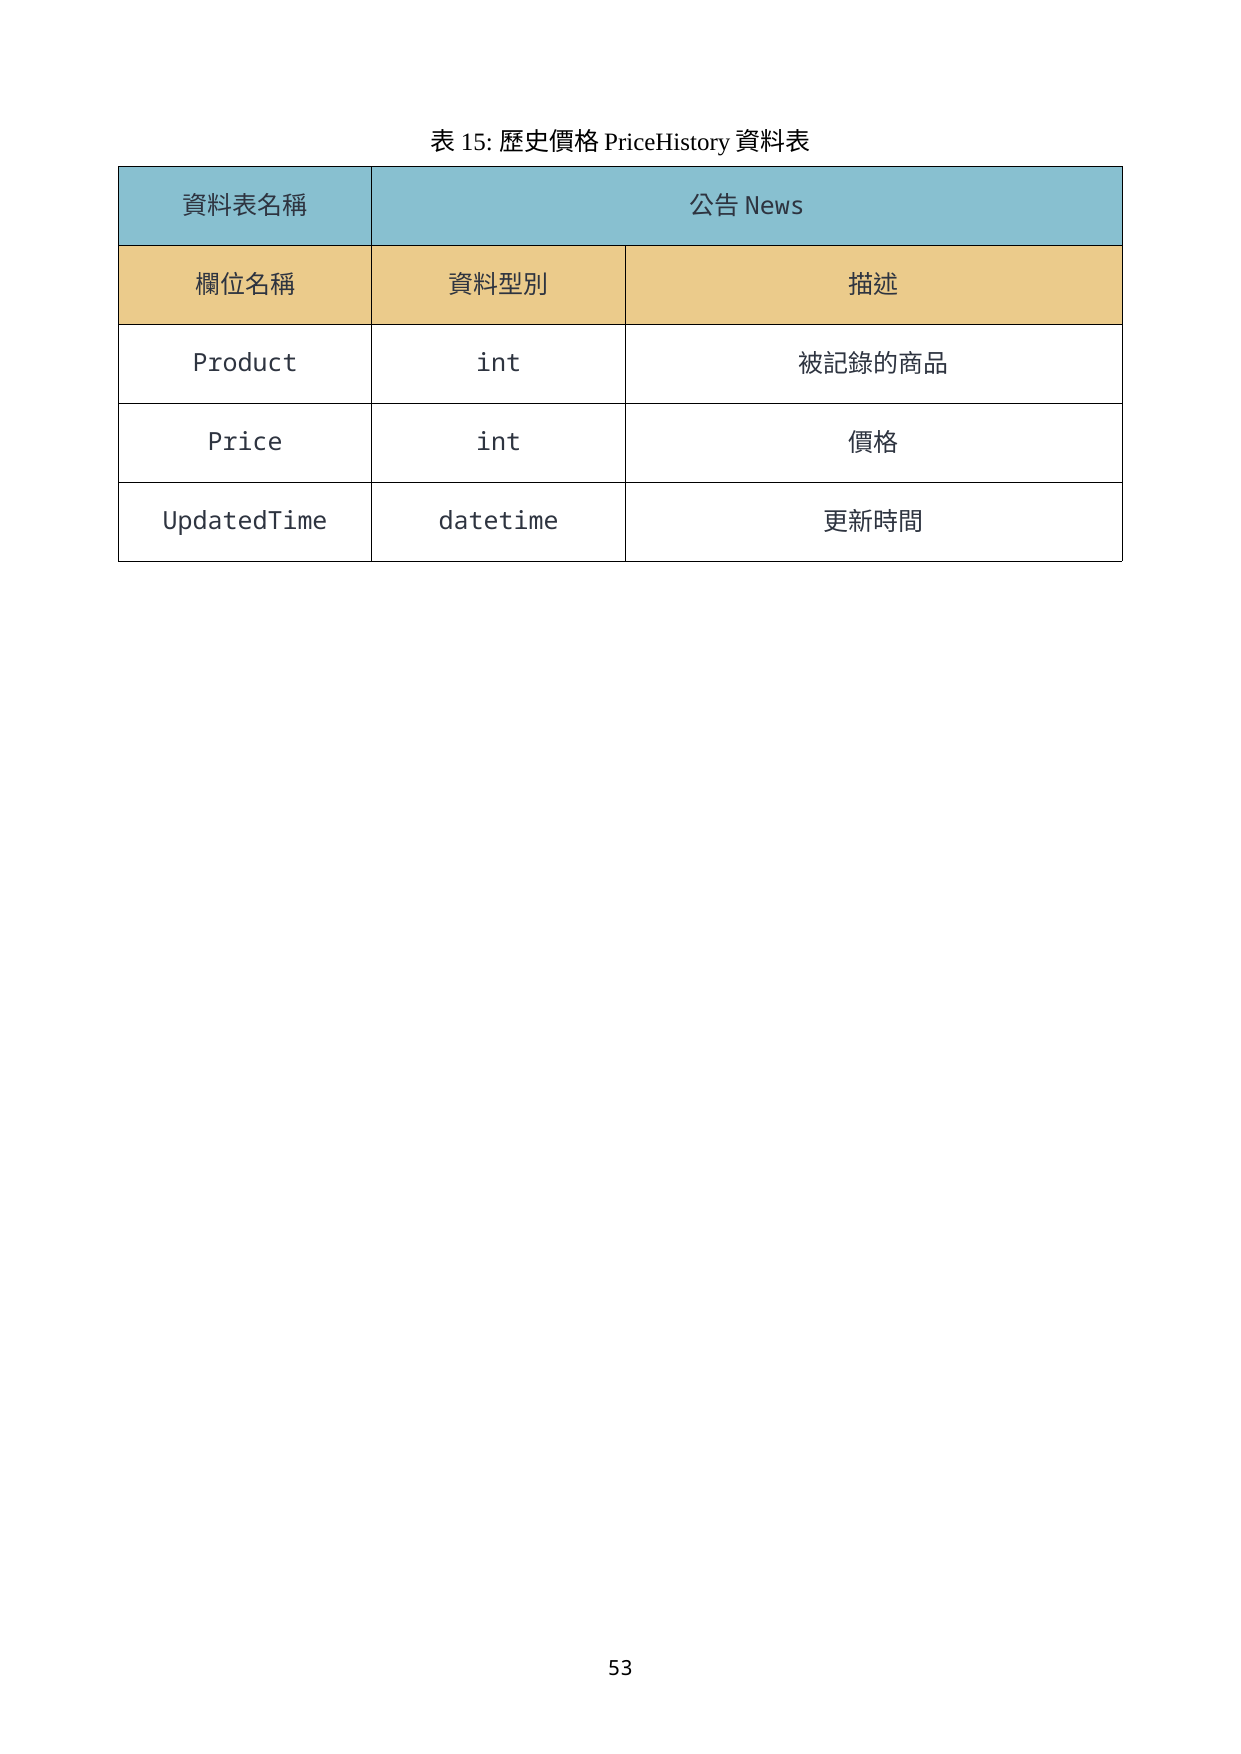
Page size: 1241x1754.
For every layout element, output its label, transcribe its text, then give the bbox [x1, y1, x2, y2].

table_cell int [372, 325, 625, 403]
table_header 資料表名稱 [119, 167, 371, 245]
table_cell 被記錄的商品 [626, 325, 1122, 403]
table_cell 價格 [626, 404, 1122, 482]
table_cell 欄位名稱 [119, 246, 371, 324]
table_cell int [372, 404, 625, 482]
table_cell 更新時間 [626, 483, 1122, 561]
table_header 公告 News [372, 167, 1122, 245]
table_cell 描述 [626, 246, 1122, 324]
text 表 15: 歷史價格PriceHistory資料表 [118, 121, 1122, 158]
table_cell 資料型別 [372, 246, 625, 324]
table_cell Price [119, 404, 371, 482]
table_cell UpdatedTime [119, 483, 371, 561]
table_cell Product [119, 325, 371, 403]
table_cell datetime [372, 483, 625, 561]
